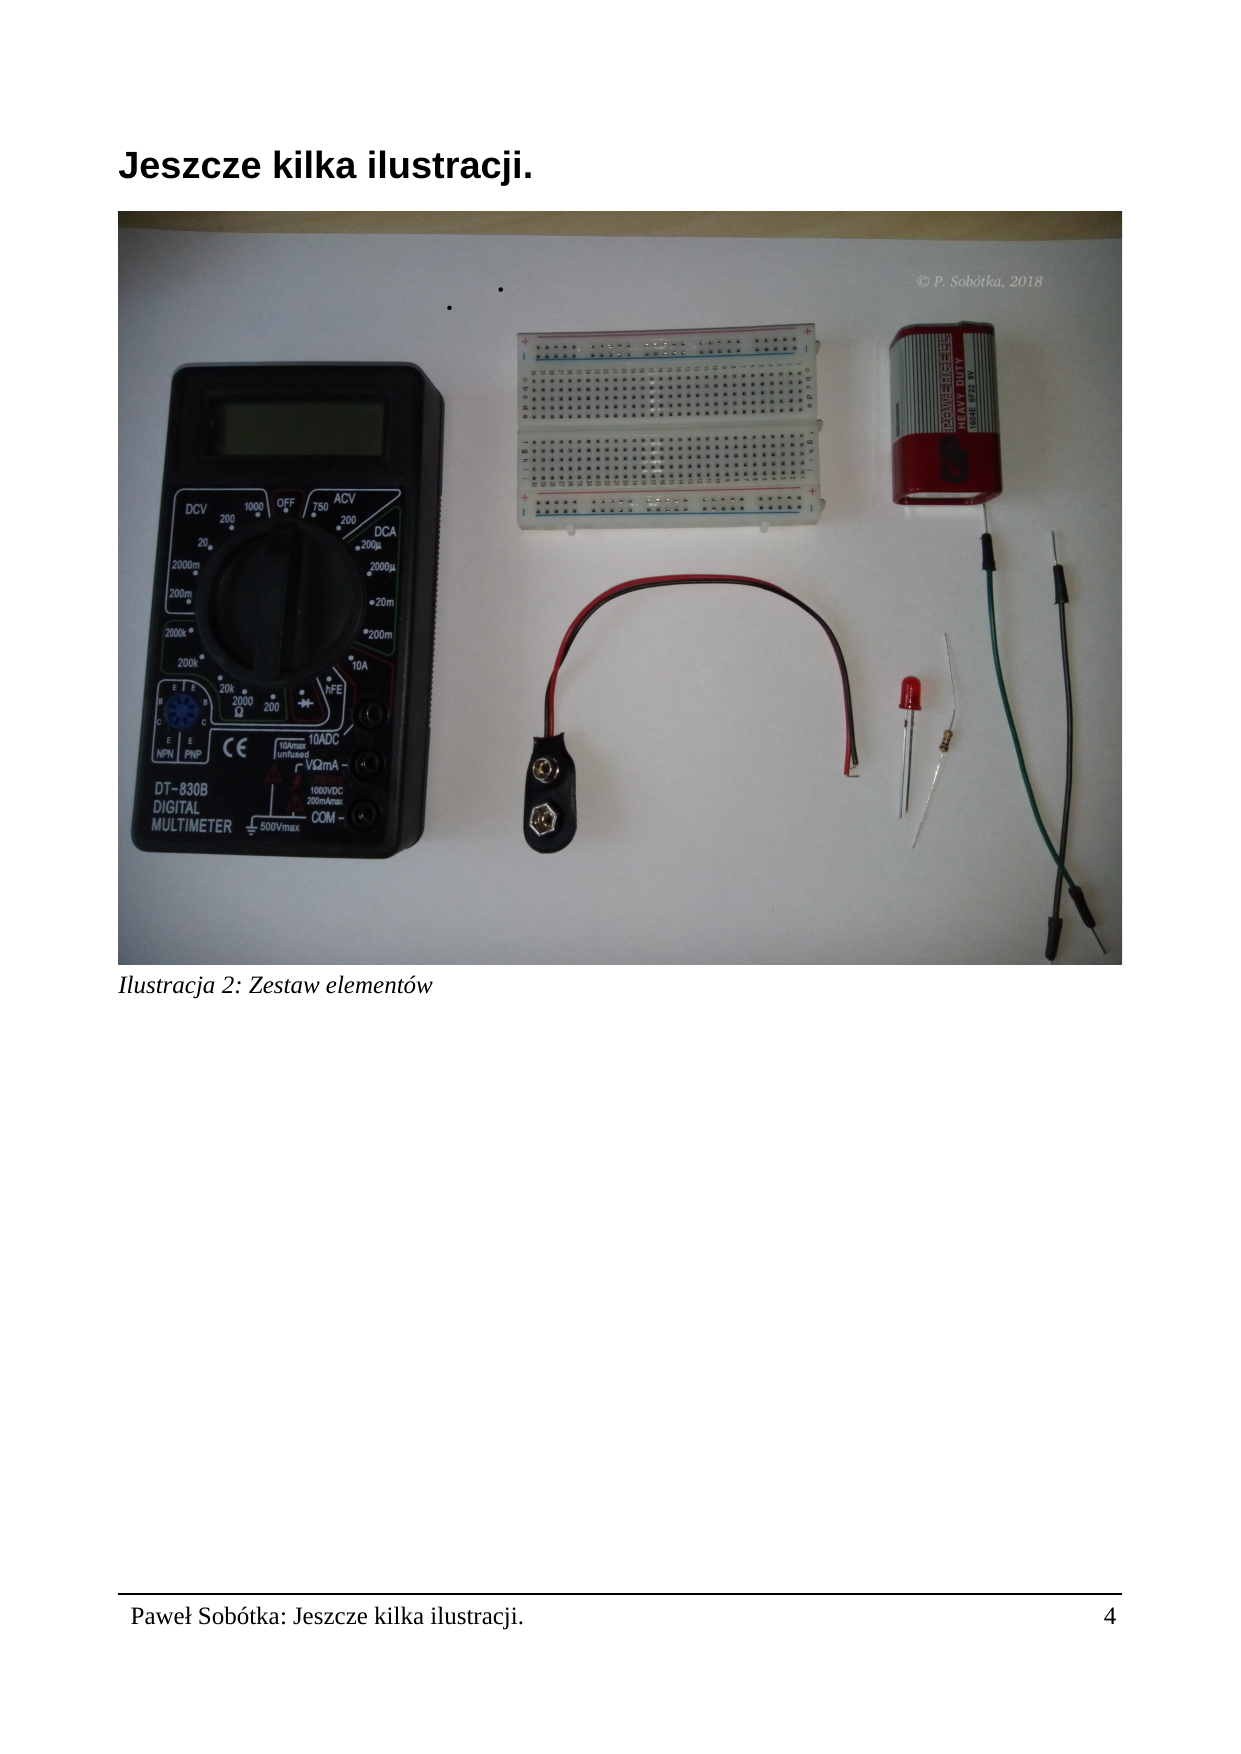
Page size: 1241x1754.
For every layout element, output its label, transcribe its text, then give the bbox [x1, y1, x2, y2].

picture [118, 211, 1123, 965]
subtitle Jeszcze kilka ilustracji. [118, 143, 1122, 187]
text Ilustracja 2: Zestaw elementów [118, 965, 1122, 999]
